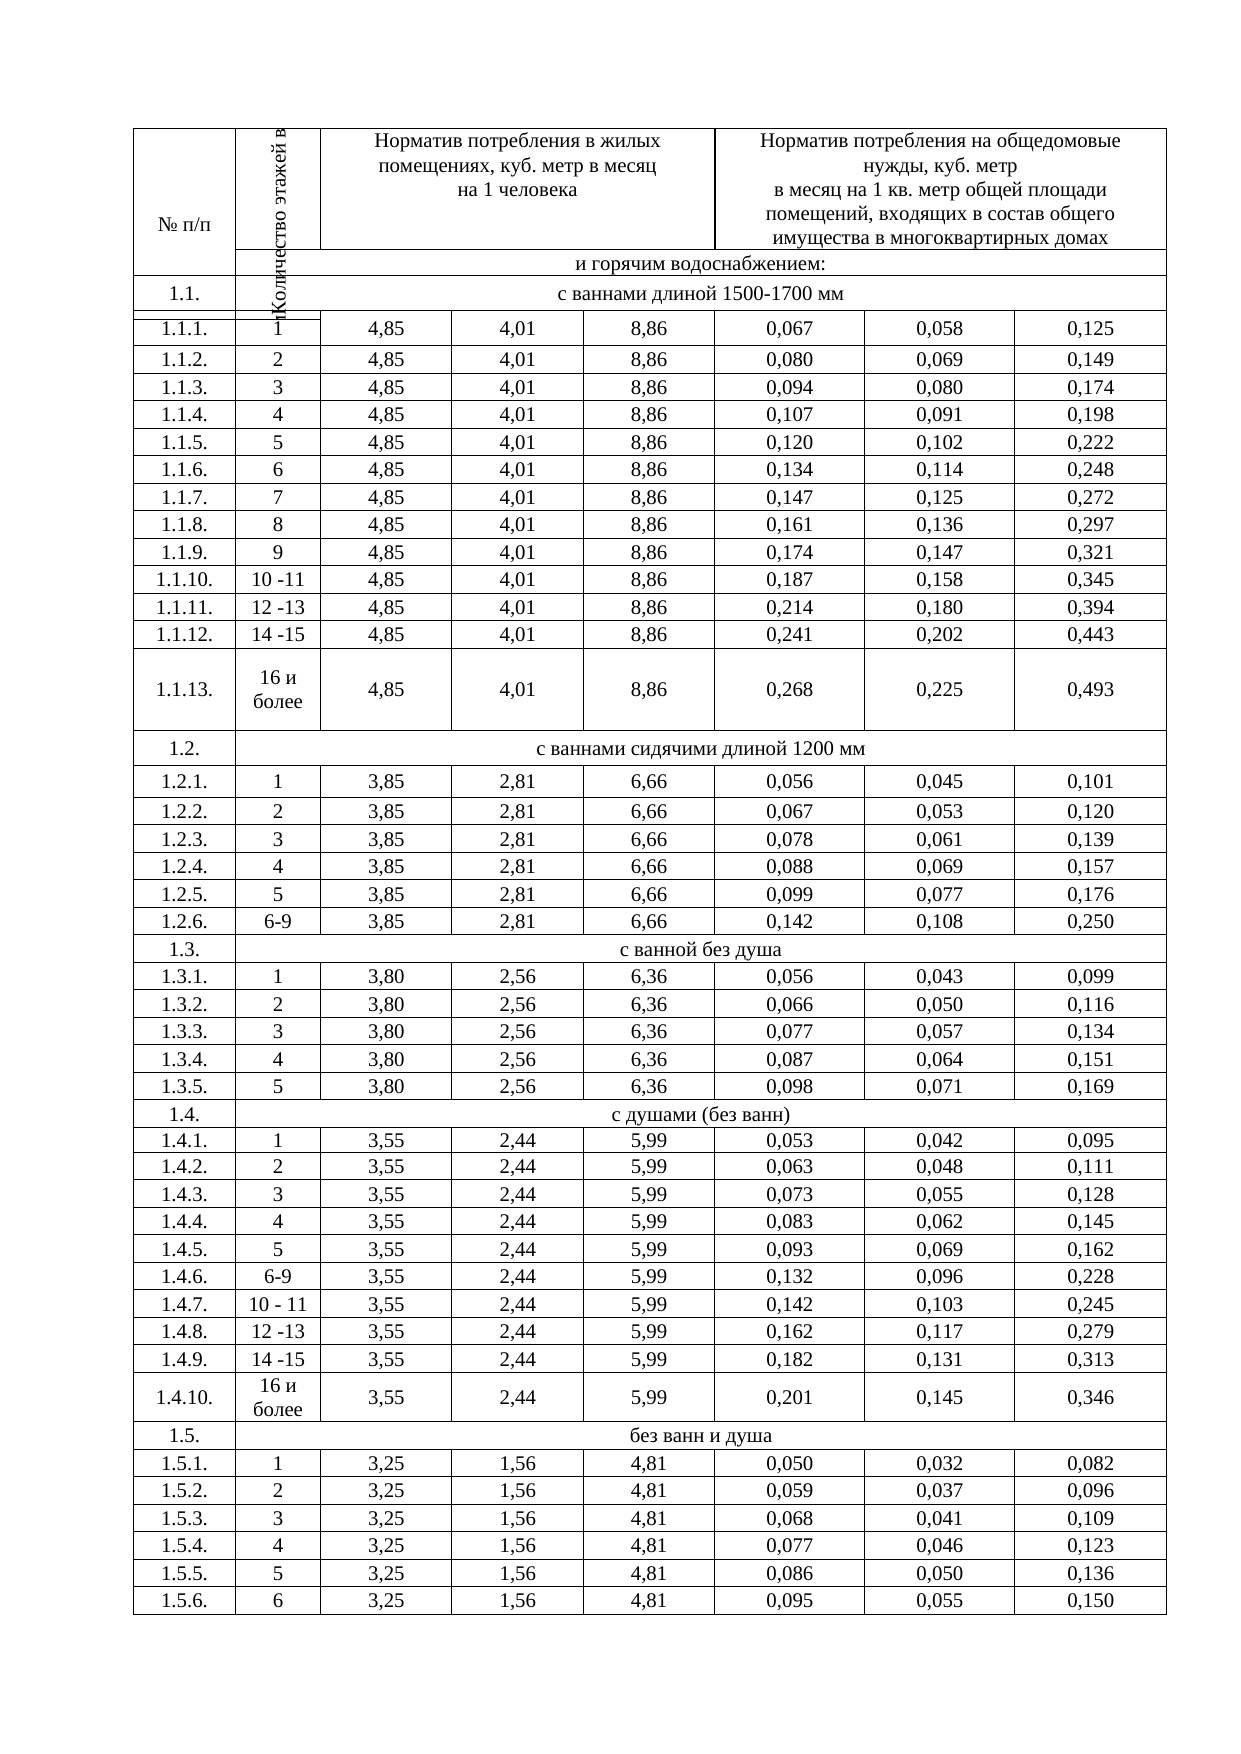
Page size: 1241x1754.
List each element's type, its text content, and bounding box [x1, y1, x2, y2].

table_cell 1.4.8. [134, 1318, 235, 1344]
table_cell 4,81 [584, 1505, 714, 1531]
table_cell 0,063 [715, 1153, 864, 1179]
table_cell 3,25 [321, 1505, 451, 1531]
table_cell 0,145 [865, 1373, 1014, 1421]
table_cell 3,85 [321, 908, 451, 934]
table_cell 6,66 [584, 853, 714, 879]
table_cell [134, 311, 235, 319]
table_cell 1.4.4. [134, 1208, 235, 1234]
table_cell 4,01 [452, 539, 583, 565]
table_cell 2,44 [452, 1180, 583, 1207]
table_cell 0,062 [865, 1208, 1014, 1234]
table_cell 1.1.13. [134, 649, 235, 730]
table_cell 1.4.9. [134, 1345, 235, 1372]
table_cell 0,091 [865, 401, 1014, 427]
table_cell 0,214 [715, 594, 864, 620]
table_cell 0,125 [865, 484, 1014, 510]
table_cell 3,25 [321, 1450, 451, 1476]
table_cell 1,56 [452, 1532, 583, 1558]
table_cell 1.2.2. [134, 798, 235, 824]
table_cell 1.5.1. [134, 1450, 235, 1476]
table_cell 0,394 [1015, 594, 1166, 620]
table_cell 5,99 [584, 1345, 714, 1372]
table_cell 1.1.5. [134, 429, 235, 455]
table_cell 5,99 [584, 1208, 714, 1234]
table_cell 1 [236, 320, 320, 345]
table_cell 0,198 [1015, 401, 1166, 427]
table_cell 0,102 [865, 429, 1014, 455]
table_cell 3,80 [321, 990, 451, 1017]
table_cell 1.4. [134, 1100, 235, 1127]
table_cell 0,037 [865, 1477, 1014, 1503]
table_cell 0,117 [865, 1318, 1014, 1344]
table_cell 8,86 [584, 566, 714, 592]
table_cell 0,069 [865, 1235, 1014, 1262]
table_cell 0,228 [1015, 1263, 1166, 1289]
table_cell 0,128 [1015, 1180, 1166, 1207]
table_cell 1.1.4. [134, 401, 235, 427]
table_cell 14 -15 [236, 621, 320, 647]
table_cell 2,44 [452, 1263, 583, 1289]
table_cell 2,56 [452, 1073, 583, 1099]
table_cell 5 [236, 880, 320, 907]
table_cell 1.3.2. [134, 990, 235, 1017]
table_cell 1,56 [452, 1560, 583, 1586]
table_cell 0,069 [865, 346, 1014, 372]
table_cell 0,071 [865, 1073, 1014, 1099]
table_cell 3,55 [321, 1345, 451, 1372]
table_cell 2 [236, 346, 320, 372]
table_cell 8,86 [584, 346, 714, 372]
table_cell 3 [236, 374, 320, 400]
table_cell 6,36 [584, 1045, 714, 1072]
table_cell 8,86 [584, 511, 714, 537]
table_cell 0,067 [715, 798, 864, 824]
table_cell 3,80 [321, 1018, 451, 1044]
table_cell 4,85 [321, 456, 451, 482]
table_cell 0,248 [1015, 456, 1166, 482]
table_cell 0,150 [1015, 1587, 1166, 1613]
table_cell 0,142 [715, 1290, 864, 1317]
table_cell 3,55 [321, 1128, 451, 1152]
table_cell 0,120 [1015, 798, 1166, 824]
table_cell 0,107 [715, 401, 864, 427]
table_cell 0,313 [1015, 1345, 1166, 1372]
table_cell 0,083 [715, 1208, 864, 1234]
table_cell 0,139 [1015, 825, 1166, 852]
table_cell 0,050 [865, 1560, 1014, 1586]
table_cell 6,66 [584, 880, 714, 907]
table_header Норматив потребления в жилых помещениях, куб. метр в месяц на 1 человека [321, 129, 714, 249]
table_cell 1 [236, 1450, 320, 1476]
table_cell 1,56 [452, 1505, 583, 1531]
table_cell 0,078 [715, 825, 864, 852]
table_cell 1.5.6. [134, 1587, 235, 1613]
table_cell 4,01 [452, 566, 583, 592]
table_cell 8,86 [584, 401, 714, 427]
table_cell 0,147 [715, 484, 864, 510]
table_cell 0,134 [1015, 1018, 1166, 1044]
table_cell 0,161 [715, 511, 864, 537]
table_cell 0,120 [715, 429, 864, 455]
table_cell 0,174 [715, 539, 864, 565]
table_cell 0,077 [715, 1018, 864, 1044]
table_cell 0,222 [1015, 429, 1166, 455]
table_cell 3,25 [321, 1532, 451, 1558]
table_cell 16 и более [236, 649, 320, 730]
table_cell 3 [236, 1505, 320, 1531]
table_cell 6,66 [584, 825, 714, 852]
table_cell 7 [236, 484, 320, 510]
table_cell 4,81 [584, 1560, 714, 1586]
table_cell 1.4.3. [134, 1180, 235, 1207]
table_cell 0,046 [865, 1532, 1014, 1558]
table_cell 8,86 [584, 621, 714, 647]
table_cell 1.2.6. [134, 908, 235, 934]
table_cell с ванной без душа [236, 935, 1166, 962]
table_cell 6 [236, 1587, 320, 1613]
table_cell 4,85 [321, 594, 451, 620]
table_cell 0,057 [865, 1018, 1014, 1044]
table_cell 0,225 [865, 649, 1014, 730]
table_cell 4,01 [452, 429, 583, 455]
table_cell 0,182 [715, 1345, 864, 1372]
table_cell 0,158 [865, 566, 1014, 592]
table_cell 3 [236, 1180, 320, 1207]
table_cell 1.4.6. [134, 1263, 235, 1289]
table_cell 4,01 [452, 374, 583, 400]
table_cell 4 [236, 1532, 320, 1558]
table_cell 2,44 [452, 1208, 583, 1234]
table_cell 1.3. [134, 935, 235, 962]
table_cell 0,055 [865, 1587, 1014, 1613]
table_cell 0,064 [865, 1045, 1014, 1072]
table_cell 0,050 [715, 1450, 864, 1476]
table_cell 8,86 [584, 484, 714, 510]
table_cell 3,55 [321, 1373, 451, 1421]
table_cell 3,55 [321, 1263, 451, 1289]
table_cell 1.1.12. [134, 621, 235, 647]
table_cell 1.1.6. [134, 456, 235, 482]
table_cell 4,01 [452, 346, 583, 372]
table_header № п/п [134, 129, 235, 249]
table_header Количество этажей в многоквартирном или жилом доме [236, 129, 320, 249]
table_cell 0,162 [1015, 1235, 1166, 1262]
table_cell 1 [236, 766, 320, 797]
table_cell 0,201 [715, 1373, 864, 1421]
table_cell 0,136 [865, 511, 1014, 537]
table_cell 12 -13 [236, 1318, 320, 1344]
table_cell 0,056 [715, 766, 864, 797]
table_cell 2,44 [452, 1290, 583, 1317]
table_cell 0,098 [715, 1073, 864, 1099]
table_cell 4,85 [321, 484, 451, 510]
table_cell 6,36 [584, 990, 714, 1017]
table_cell 4,81 [584, 1477, 714, 1503]
table_cell 0,443 [1015, 621, 1166, 647]
table_cell 4,85 [321, 649, 451, 730]
table_cell 4 [236, 1208, 320, 1234]
table_cell 8,86 [584, 374, 714, 400]
table_cell 1.3.1. [134, 963, 235, 989]
table_cell 2,81 [452, 798, 583, 824]
table_cell 0,134 [715, 456, 864, 482]
table_cell 0,061 [865, 825, 1014, 852]
table_cell 0,108 [865, 908, 1014, 934]
table_cell 10 - 11 [236, 1290, 320, 1317]
table_cell 1.4.5. [134, 1235, 235, 1262]
table_cell 1.3.3. [134, 1018, 235, 1044]
table_cell 3 [236, 1018, 320, 1044]
table_cell 6,36 [584, 1018, 714, 1044]
table_cell 1.4.2. [134, 1153, 235, 1179]
table_cell 0,245 [1015, 1290, 1166, 1317]
table_cell Многоквартирные или жилые дома с централизованным холодным и горячим водоснабжением: [236, 250, 1166, 275]
table_cell 3,80 [321, 1073, 451, 1099]
table_cell 2,44 [452, 1128, 583, 1152]
table_cell 0,147 [865, 539, 1014, 565]
table_cell 0,136 [1015, 1560, 1166, 1586]
table_cell 3,85 [321, 880, 451, 907]
table_cell 0,297 [1015, 511, 1166, 537]
table_cell 2,81 [452, 766, 583, 797]
table_cell 3,25 [321, 1560, 451, 1586]
table_cell 0,094 [715, 374, 864, 400]
table_cell 0,132 [715, 1263, 864, 1289]
table_cell 1,56 [452, 1450, 583, 1476]
table_cell 0,099 [1015, 963, 1166, 989]
table_cell 1,56 [452, 1587, 583, 1613]
table_cell 1.5.5. [134, 1560, 235, 1586]
table_cell 1.1.9. [134, 539, 235, 565]
table_cell 4,01 [452, 511, 583, 537]
table_cell 0,041 [865, 1505, 1014, 1531]
table_cell 5,99 [584, 1235, 714, 1262]
table_header Норматив потребления на общедомовые нужды, куб. метр в месяц на 1 кв. метр общей площади помещений, входящих в состав общего имущества в многоквартирных домах [716, 129, 1166, 249]
table_cell с ваннами длиной 1500-1700 мм [236, 276, 1166, 310]
table_cell 1 [236, 1128, 320, 1152]
table_cell 1.3.4. [134, 1045, 235, 1072]
table_cell 0,123 [1015, 1532, 1166, 1558]
table_cell с ваннами сидячими длиной 1200 мм [236, 731, 1166, 764]
table_cell 0,093 [715, 1235, 864, 1262]
table_cell 0,073 [715, 1180, 864, 1207]
table_cell 6-9 [236, 908, 320, 934]
table_cell 4 [236, 1045, 320, 1072]
table_cell 2 [236, 798, 320, 824]
table_cell 12 -13 [236, 594, 320, 620]
table_cell 0,087 [715, 1045, 864, 1072]
table_cell 2,56 [452, 963, 583, 989]
table_cell 0,067 [715, 311, 864, 345]
table_cell 2,44 [452, 1373, 583, 1421]
table_cell 3,25 [321, 1587, 451, 1613]
table_cell 0,169 [1015, 1073, 1166, 1099]
table_cell 0,187 [715, 566, 864, 592]
table_cell 4,01 [452, 484, 583, 510]
table_cell 0,241 [715, 621, 864, 647]
table_cell 0,095 [1015, 1128, 1166, 1152]
table_cell 2,81 [452, 853, 583, 879]
table_cell 0,096 [1015, 1477, 1166, 1503]
table_cell 10 -11 [236, 566, 320, 592]
table_cell 6-9 [236, 1263, 320, 1289]
table_cell 0,042 [865, 1128, 1014, 1152]
table_cell 0,045 [865, 766, 1014, 797]
table_cell 0,114 [865, 456, 1014, 482]
table_cell 2,81 [452, 880, 583, 907]
table_cell 4,01 [452, 621, 583, 647]
table_cell 0,058 [865, 311, 1014, 345]
table_cell 4 [236, 853, 320, 879]
table_cell 3,55 [321, 1180, 451, 1207]
table_cell 0,053 [715, 1128, 864, 1152]
table_cell 0,111 [1015, 1153, 1166, 1179]
table_cell 0,125 [1015, 311, 1166, 345]
table_cell 0,346 [1015, 1373, 1166, 1421]
table_cell 5,99 [584, 1180, 714, 1207]
table_cell 6 [236, 456, 320, 482]
table_cell 5,99 [584, 1290, 714, 1317]
table_cell 0,174 [1015, 374, 1166, 400]
table_cell 2 [236, 1477, 320, 1503]
table_cell 2,81 [452, 825, 583, 852]
table_cell 1.1.2. [134, 346, 235, 372]
table_cell 1.5.3. [134, 1505, 235, 1531]
table_cell 1.5.2. [134, 1477, 235, 1503]
table_cell 6,36 [584, 1073, 714, 1099]
table_cell 6,66 [584, 766, 714, 797]
table_cell 3,55 [321, 1235, 451, 1262]
table_cell 8,86 [584, 456, 714, 482]
table_cell 0,157 [1015, 853, 1166, 879]
table_cell 1.5. [134, 1422, 235, 1448]
table_cell 4,01 [452, 401, 583, 427]
table_cell 1.4.1. [134, 1128, 235, 1152]
table_cell 0,086 [715, 1560, 864, 1586]
table_cell 1.2.4. [134, 853, 235, 879]
table_cell 0,180 [865, 594, 1014, 620]
table_cell 4,01 [452, 456, 583, 482]
table_cell 0,145 [1015, 1208, 1166, 1234]
table_cell 1.1. [134, 276, 235, 310]
table_cell 3,80 [321, 963, 451, 989]
table_cell 4,85 [321, 374, 451, 400]
table_cell 5,99 [584, 1153, 714, 1179]
table_cell 6,66 [584, 798, 714, 824]
table_cell 6,66 [584, 908, 714, 934]
table_cell 4,81 [584, 1587, 714, 1613]
table_cell 3,55 [321, 1208, 451, 1234]
table_cell 4,85 [321, 539, 451, 565]
table_cell 2 [236, 990, 320, 1017]
table_cell 2,56 [452, 1045, 583, 1072]
table_cell 4 [236, 401, 320, 427]
table_cell 0,250 [1015, 908, 1166, 934]
table_cell 1.2. [134, 731, 235, 764]
table_cell 0,069 [865, 853, 1014, 879]
table_cell 3,80 [321, 1045, 451, 1072]
table_cell 3,85 [321, 798, 451, 824]
table_cell 5 [236, 1235, 320, 1262]
table_cell 0,080 [865, 374, 1014, 400]
table_cell 0,176 [1015, 880, 1166, 907]
table_cell 3,85 [321, 766, 451, 797]
table_cell 0,142 [715, 908, 864, 934]
table_cell 4,85 [321, 311, 451, 345]
table_cell 0,116 [1015, 990, 1166, 1017]
table_cell 0,043 [865, 963, 1014, 989]
table_cell 2,56 [452, 990, 583, 1017]
table_cell 1.1.3. [134, 374, 235, 400]
table_cell 5 [236, 429, 320, 455]
table_cell 2,44 [452, 1235, 583, 1262]
table_cell 9 [236, 539, 320, 565]
table_cell 3,25 [321, 1477, 451, 1503]
table_cell 4,01 [452, 311, 583, 345]
table_cell 0,345 [1015, 566, 1166, 592]
table_cell 2,44 [452, 1345, 583, 1372]
table_cell 0,109 [1015, 1505, 1166, 1531]
table_cell 4,01 [452, 649, 583, 730]
table_cell 4,85 [321, 346, 451, 372]
table_cell 0,099 [715, 880, 864, 907]
table_cell 0,082 [1015, 1450, 1166, 1476]
table_cell 4,85 [321, 401, 451, 427]
table_cell 4,85 [321, 511, 451, 537]
table_cell 0,279 [1015, 1318, 1166, 1344]
table_cell с душами (без ванн) [236, 1100, 1166, 1127]
table_cell 1,56 [452, 1477, 583, 1503]
table_cell 0,162 [715, 1318, 864, 1344]
table_cell 6,36 [584, 963, 714, 989]
table_cell 1 [236, 963, 320, 989]
table_cell 5 [236, 1560, 320, 1586]
table_cell 4,85 [321, 621, 451, 647]
table_cell 0,068 [715, 1505, 864, 1531]
table_cell 3,85 [321, 825, 451, 852]
table_cell 1.1.8. [134, 511, 235, 537]
table_cell 3,55 [321, 1290, 451, 1317]
table_cell 0,131 [865, 1345, 1014, 1372]
table_cell 0,095 [715, 1587, 864, 1613]
table_cell 1.2.1. [134, 766, 235, 797]
table_cell [236, 311, 320, 319]
table_cell 0,151 [1015, 1045, 1166, 1072]
table_cell 0,032 [865, 1450, 1014, 1476]
table_cell 0,059 [715, 1477, 864, 1503]
table_cell 1.4.7. [134, 1290, 235, 1317]
table_cell 1.1.7. [134, 484, 235, 510]
table_cell 1.1.10. [134, 566, 235, 592]
table_cell 0,202 [865, 621, 1014, 647]
table_cell 1.2.3. [134, 825, 235, 852]
table_cell 1.1.1. [134, 320, 235, 345]
table_cell 2,44 [452, 1318, 583, 1344]
table_cell 4,81 [584, 1450, 714, 1476]
table_cell 5 [236, 1073, 320, 1099]
table_cell 4,85 [321, 566, 451, 592]
table_cell 0,056 [715, 963, 864, 989]
table_cell 0,077 [865, 880, 1014, 907]
table_cell 16 и более [236, 1373, 320, 1421]
table_cell 0,493 [1015, 649, 1166, 730]
table_cell 5,99 [584, 1373, 714, 1421]
table_cell 1.1.11. [134, 594, 235, 620]
table_cell 1.5.4. [134, 1532, 235, 1558]
table_cell 5,99 [584, 1263, 714, 1289]
table_cell 0,048 [865, 1153, 1014, 1179]
table_cell 14 -15 [236, 1345, 320, 1372]
table_cell 0,088 [715, 853, 864, 879]
table_cell 3 [236, 825, 320, 852]
table_cell 8 [236, 511, 320, 537]
table_cell 8,86 [584, 649, 714, 730]
table_cell 0,101 [1015, 766, 1166, 797]
table_cell 0,050 [865, 990, 1014, 1017]
table_cell [134, 249, 235, 275]
table_cell 3,55 [321, 1153, 451, 1179]
table_cell 8,86 [584, 594, 714, 620]
table_cell 1.2.5. [134, 880, 235, 907]
table_cell 0,077 [715, 1532, 864, 1558]
table_cell 3,85 [321, 853, 451, 879]
table_cell 0,149 [1015, 346, 1166, 372]
table_cell 0,268 [715, 649, 864, 730]
table_cell 0,321 [1015, 539, 1166, 565]
table_cell 0,103 [865, 1290, 1014, 1317]
table_cell 0,066 [715, 990, 864, 1017]
table_cell 0,096 [865, 1263, 1014, 1289]
table_cell 2,81 [452, 908, 583, 934]
table_cell 0,272 [1015, 484, 1166, 510]
table_cell 8,86 [584, 539, 714, 565]
table_cell 0,080 [715, 346, 864, 372]
table_cell 2,56 [452, 1018, 583, 1044]
table_cell 4,81 [584, 1532, 714, 1558]
table_cell 1.3.5. [134, 1073, 235, 1099]
table_cell 0,053 [865, 798, 1014, 824]
table_cell 8,86 [584, 429, 714, 455]
table_cell 8,86 [584, 311, 714, 345]
table_cell 2,44 [452, 1153, 583, 1179]
table_cell 1.4.10. [134, 1373, 235, 1421]
table_cell без ванн и душа [236, 1422, 1166, 1448]
table_cell 4,85 [321, 429, 451, 455]
table_cell 5,99 [584, 1128, 714, 1152]
table_cell 2 [236, 1153, 320, 1179]
table_cell 4,01 [452, 594, 583, 620]
table_cell 0,055 [865, 1180, 1014, 1207]
table_cell 5,99 [584, 1318, 714, 1344]
table_cell 3,55 [321, 1318, 451, 1344]
